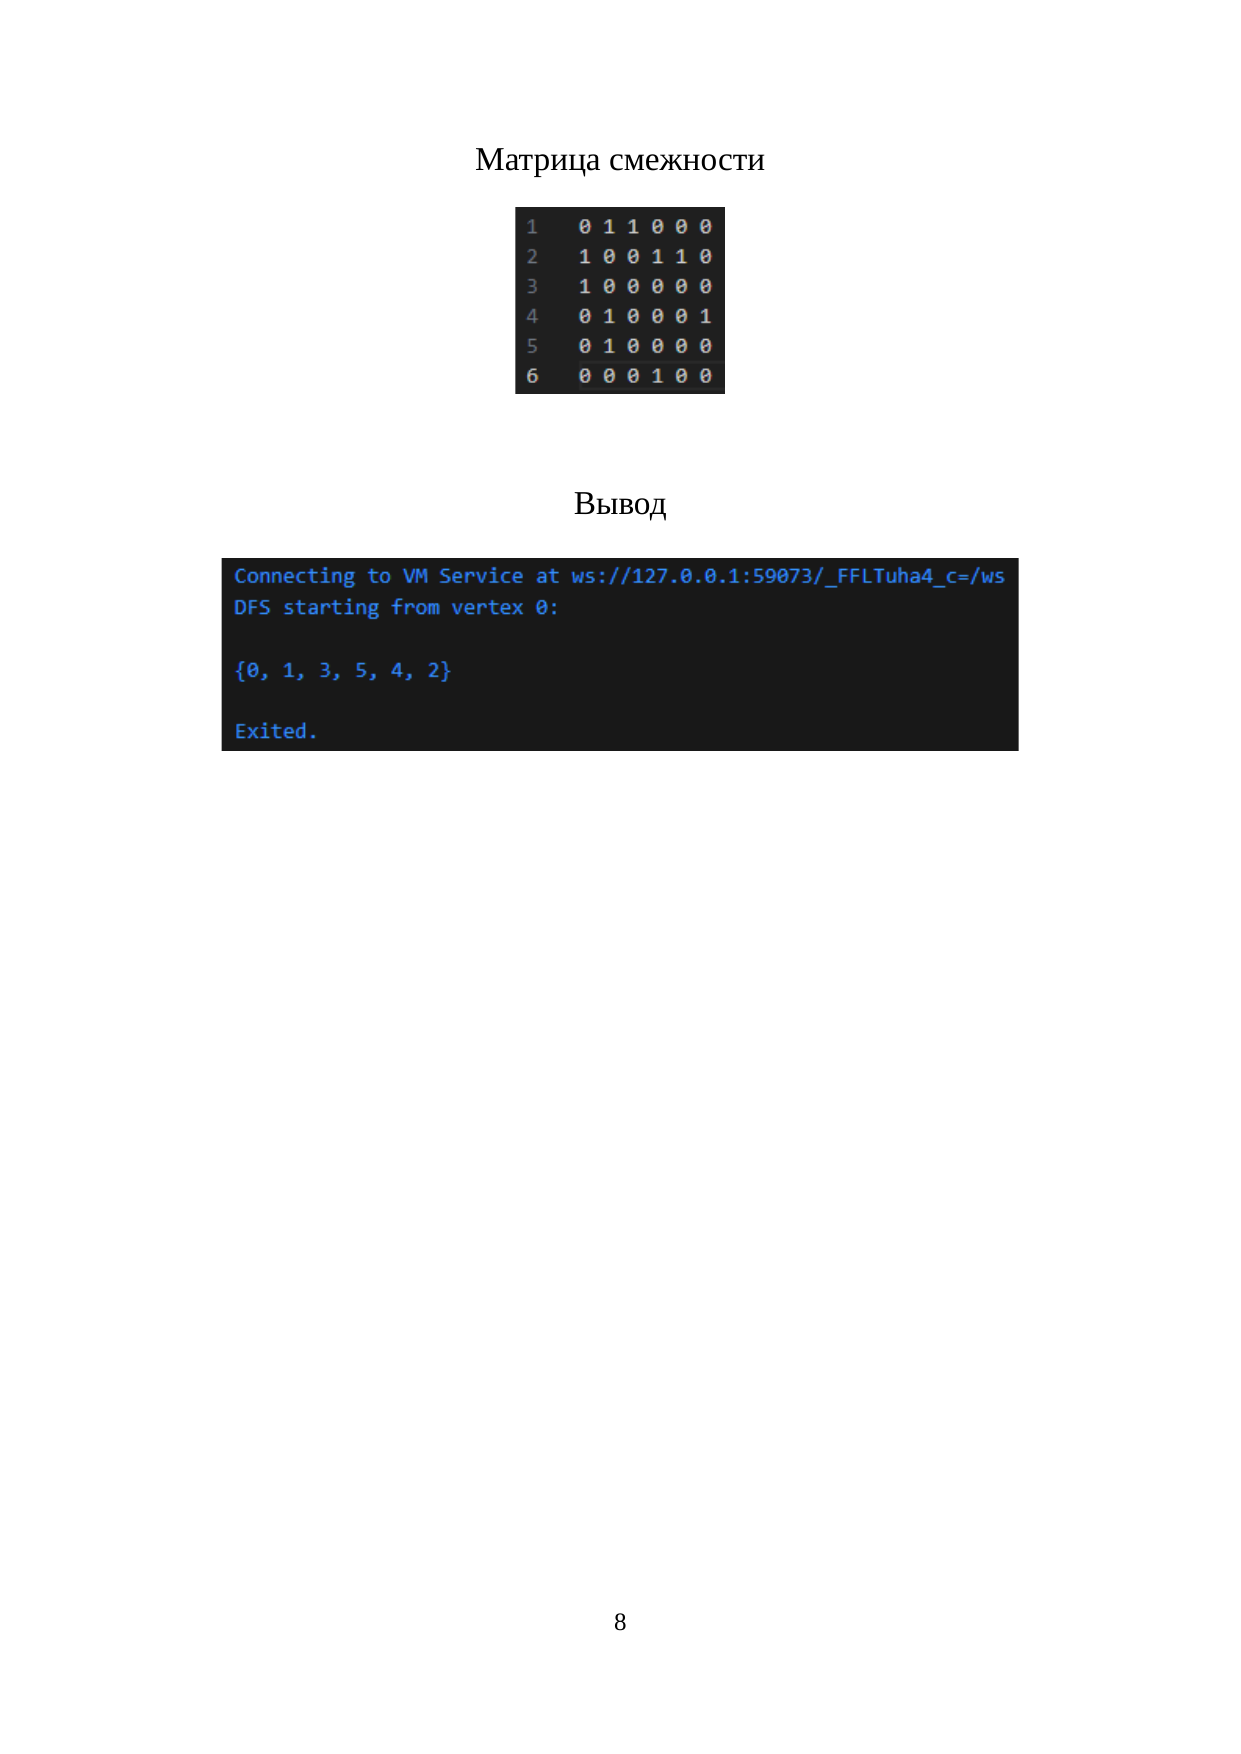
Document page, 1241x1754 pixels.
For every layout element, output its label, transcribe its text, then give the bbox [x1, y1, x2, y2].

picture [515, 207, 725, 394]
text Вывод [118, 483, 1122, 521]
subtitle Матрица смежности [118, 139, 1122, 177]
picture [221, 558, 1019, 751]
